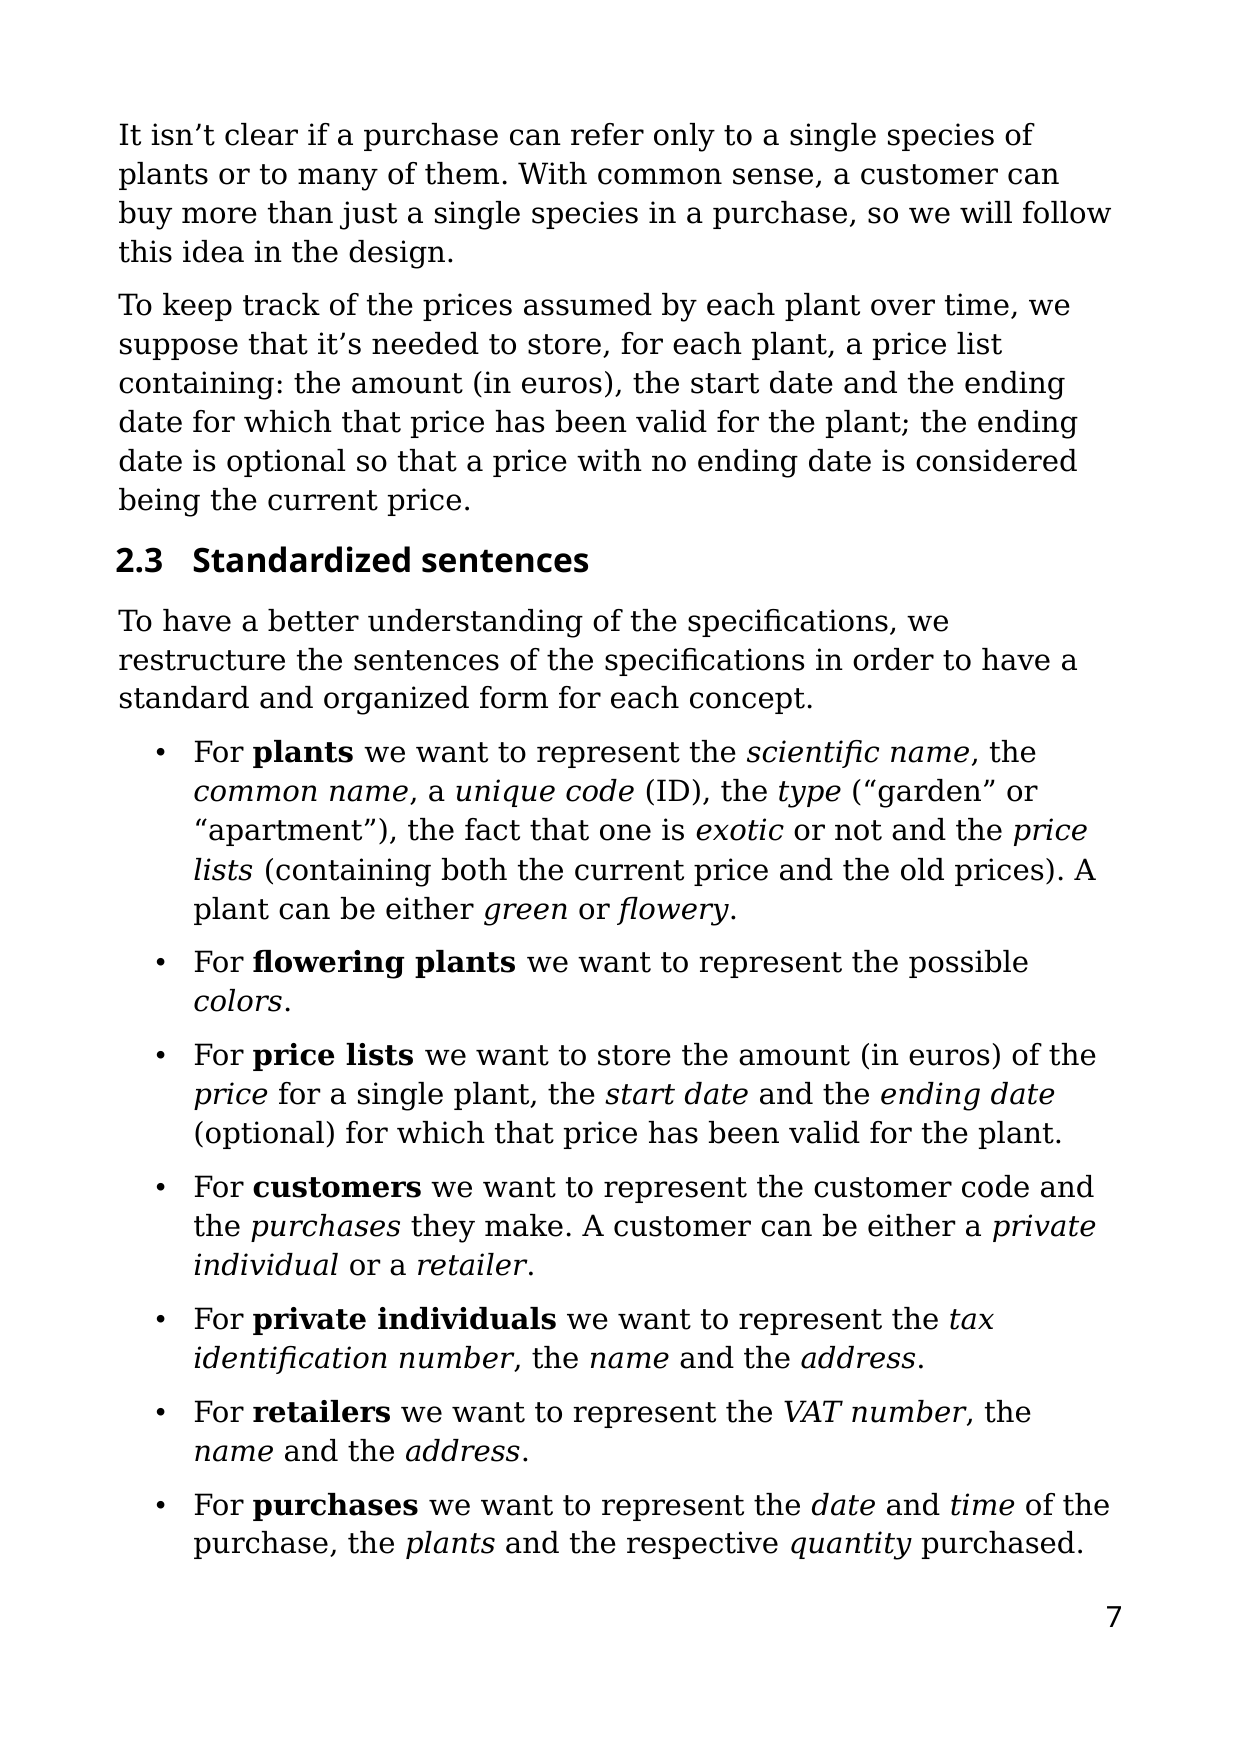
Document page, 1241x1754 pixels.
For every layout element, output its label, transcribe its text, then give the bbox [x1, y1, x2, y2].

text To have a better understanding of the specifications, we restructure the sentences of the specifications in order to have a standard and organized form for each concept. [118, 604, 1122, 716]
list For flowering plants we want to represent the possible colors. [156, 946, 1122, 1019]
text To keep track of the prices assumed by each plant over time, we suppose that it’s needed to store, for each plant, a price list containing: the amount (in euros), the start date and the ending date for which that price has been valid for the plant; the ending date is optional so that a price with no ending date is considered being the current price. [118, 288, 1122, 517]
list For price lists we want to store the amount (in euros) of the price for a single plant, the start date and the ending date (optional) for which that price has been valid for the plant. [156, 1038, 1122, 1151]
list For purchases we want to represent the date and time of the purchase, the plants and the respective quantity purchased. [156, 1487, 1122, 1561]
list For plants we want to represent the scientific name, the common name, a unique code (ID), the type (“garden” or “apartment”), the fact that one is exotic or not and the price lists (containing both the current price and the old prices). A plant can be either green or flowery. [156, 735, 1122, 926]
list For retailers we want to represent the VAT number, the name and the address. [156, 1395, 1122, 1468]
list For customers we want to represent the customer code and the purchases they make. A customer can be either a private individual or a retailer. [156, 1170, 1122, 1282]
text It isn’t clear if a purchase can refer only to a single species of plants or to many of them. With common sense, a customer can buy more than just a single species in a purchase, so we will follow this idea in the design. [118, 118, 1122, 269]
subtitle Standardized sentences [115, 537, 1122, 583]
list For private individuals we want to represent the tax identification number, the name and the address. [156, 1302, 1122, 1375]
